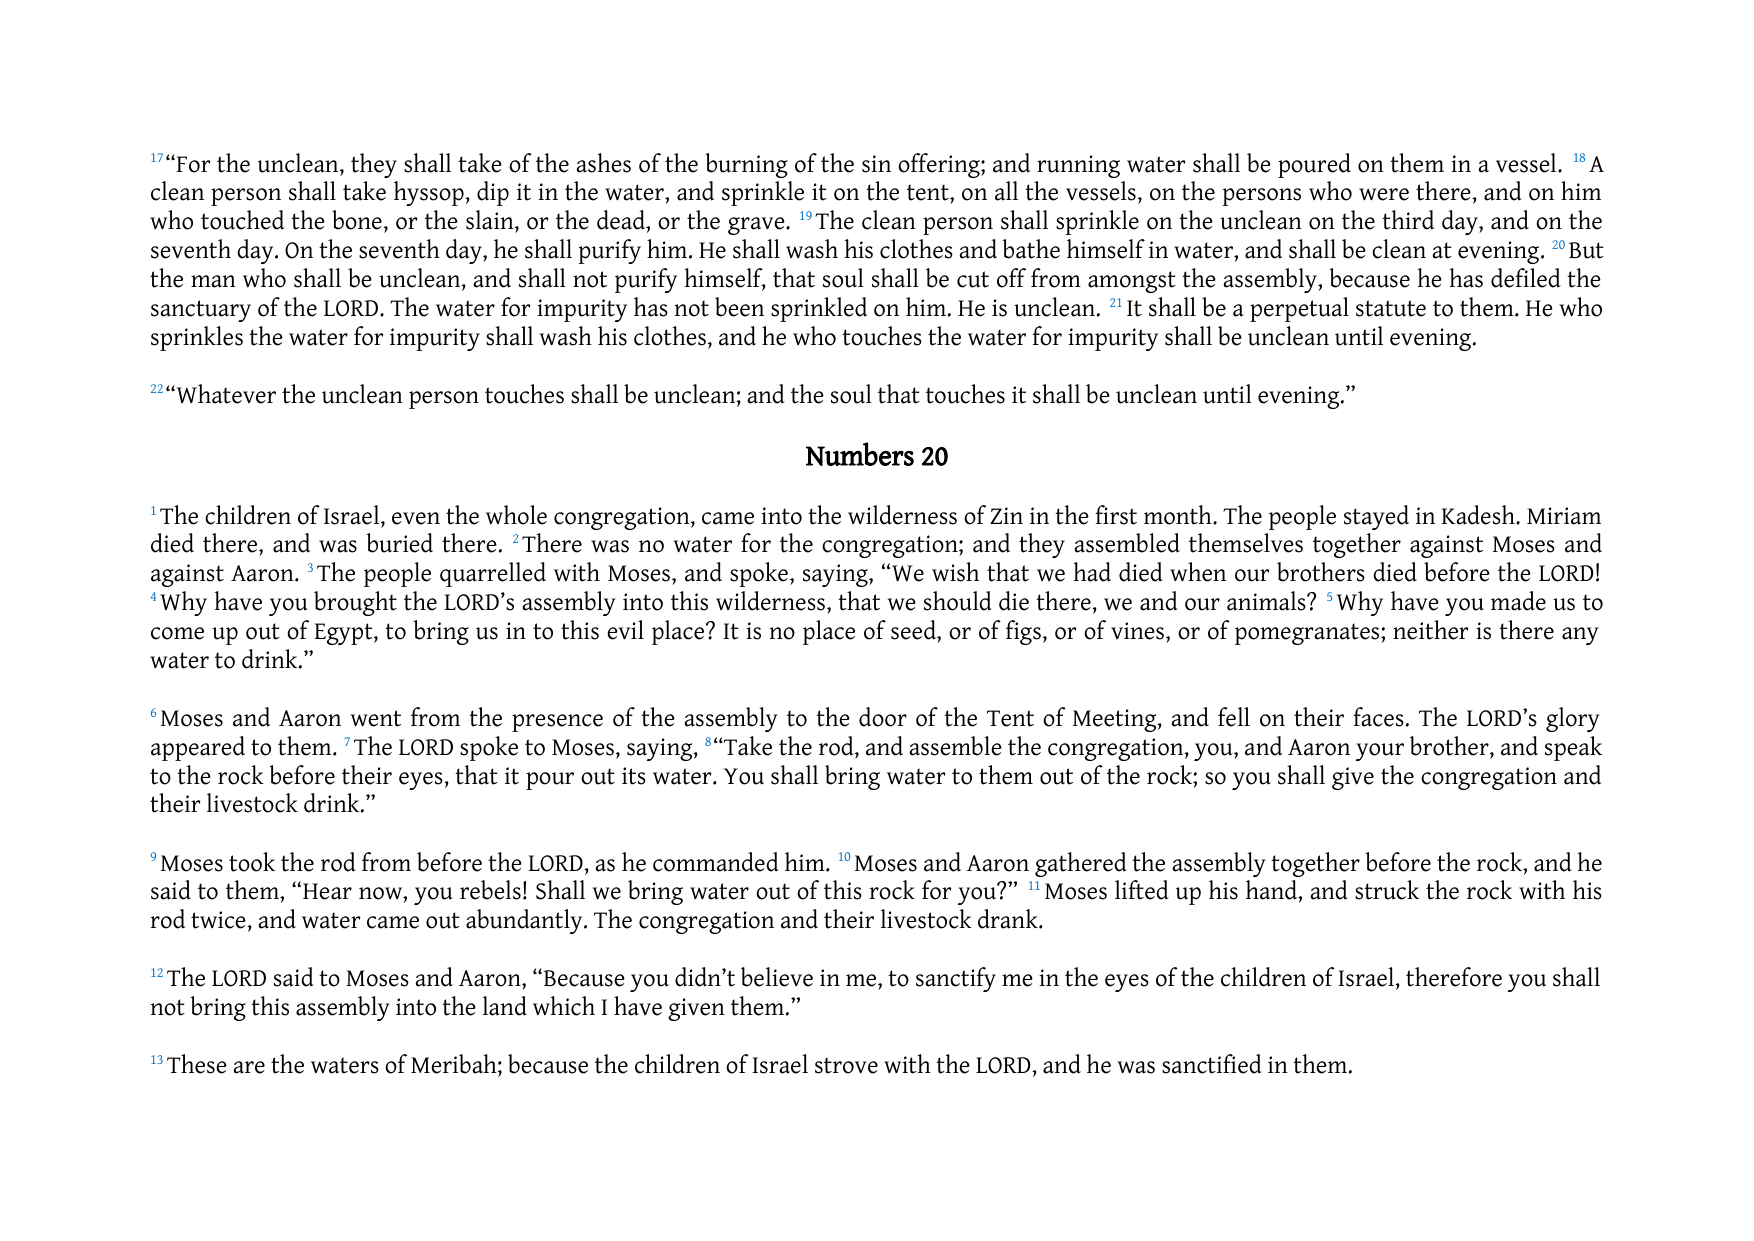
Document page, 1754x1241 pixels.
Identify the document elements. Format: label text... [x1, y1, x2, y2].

text 1 The children of Israel, even the whole congregation, came into the wilderness of Zin in the first month. The people stayed in Kadesh. Miriam died there, and was buried there. 2 There was no water for the congregation; and they assembled themselves together against Moses and against Aaron. 3 The people quarrelled with Moses, and spoke, saying, “We wish that we had died when our brothers died before the LORD! 4 Why have you brought the LORD’s assembly into this wilderness, that we should die there, we and our animals? 5 Why have you made us to come up out of Egypt, to bring us in to this evil place? It is no place of seed, or of figs, or of vines, or of pomegranates; neither is there any water to drink.” [150, 502, 1604, 675]
text 9 Moses took the rod from before the LORD, as he commanded him. 10 Moses and Aaron gathered the assembly together before the rock, and he said to them, “Hear now, you rebels! Shall we bring water out of this rock for you?” 11 Moses lifted up his hand, and struck the rock with his rod twice, and water came out abundantly. The congregation and their livestock drank. [150, 849, 1604, 936]
text 6 Moses and Aaron went from the presence of the assembly to the door of the Tent of Meeting, and fell on their faces. The LORD’s glory appeared to them. 7 The LORD spoke to Moses, saying, 8 “Take the rod, and assemble the congregation, you, and Aaron your brother, and speak to the rock before their eyes, that it pour out its water. You shall bring water to them out of the rock; so you shall give the congregation and their livestock drink.” [150, 704, 1604, 820]
text 22 “ Whatever the unclean person touches shall be unclean; and the soul that touches it shall be unclean until evening.” [150, 381, 1604, 410]
text 13 These are the waters of Meribah; because the children of Israel strove with the LORD, and he was sanctified in them. [150, 1052, 1604, 1080]
text Numbers 20 [150, 439, 1604, 473]
text 12 The LORD said to Moses and Aaron, “Because you didn’t believe in me, to sanctify me in the eyes of the children of Israel, therefore you shall not bring this assembly into the land which I have given them.” [150, 965, 1604, 1022]
text 17 “For the unclean, they shall take of the ashes of the burning of the sin offering; and running water shall be poured on them in a vessel. 18 A clean person shall take hyssop, dip it in the water, and sprinkle it on the tent, on all the vessels, on the persons who were there, and on him who touched the bone, or the slain, or the dead, or the grave. 19 The clean person shall sprinkle on the unclean on the third day, and on the seventh day. On the seventh day, he shall purify him. He shall wash his clothes and bathe himself in water, and shall be clean at evening. 20 But the man who shall be unclean, and shall not purify himself, that soul shall be cut off from amongst the assembly, because he has defiled the sanctuary of the LORD. The water for impurity has not been sprinkled on him. He is unclean. 21 It shall be a perpetual statute to them. He who sprinkles the water for impurity shall wash his clothes, and he who touches the water for impurity shall be unclean until evening. [150, 150, 1604, 352]
